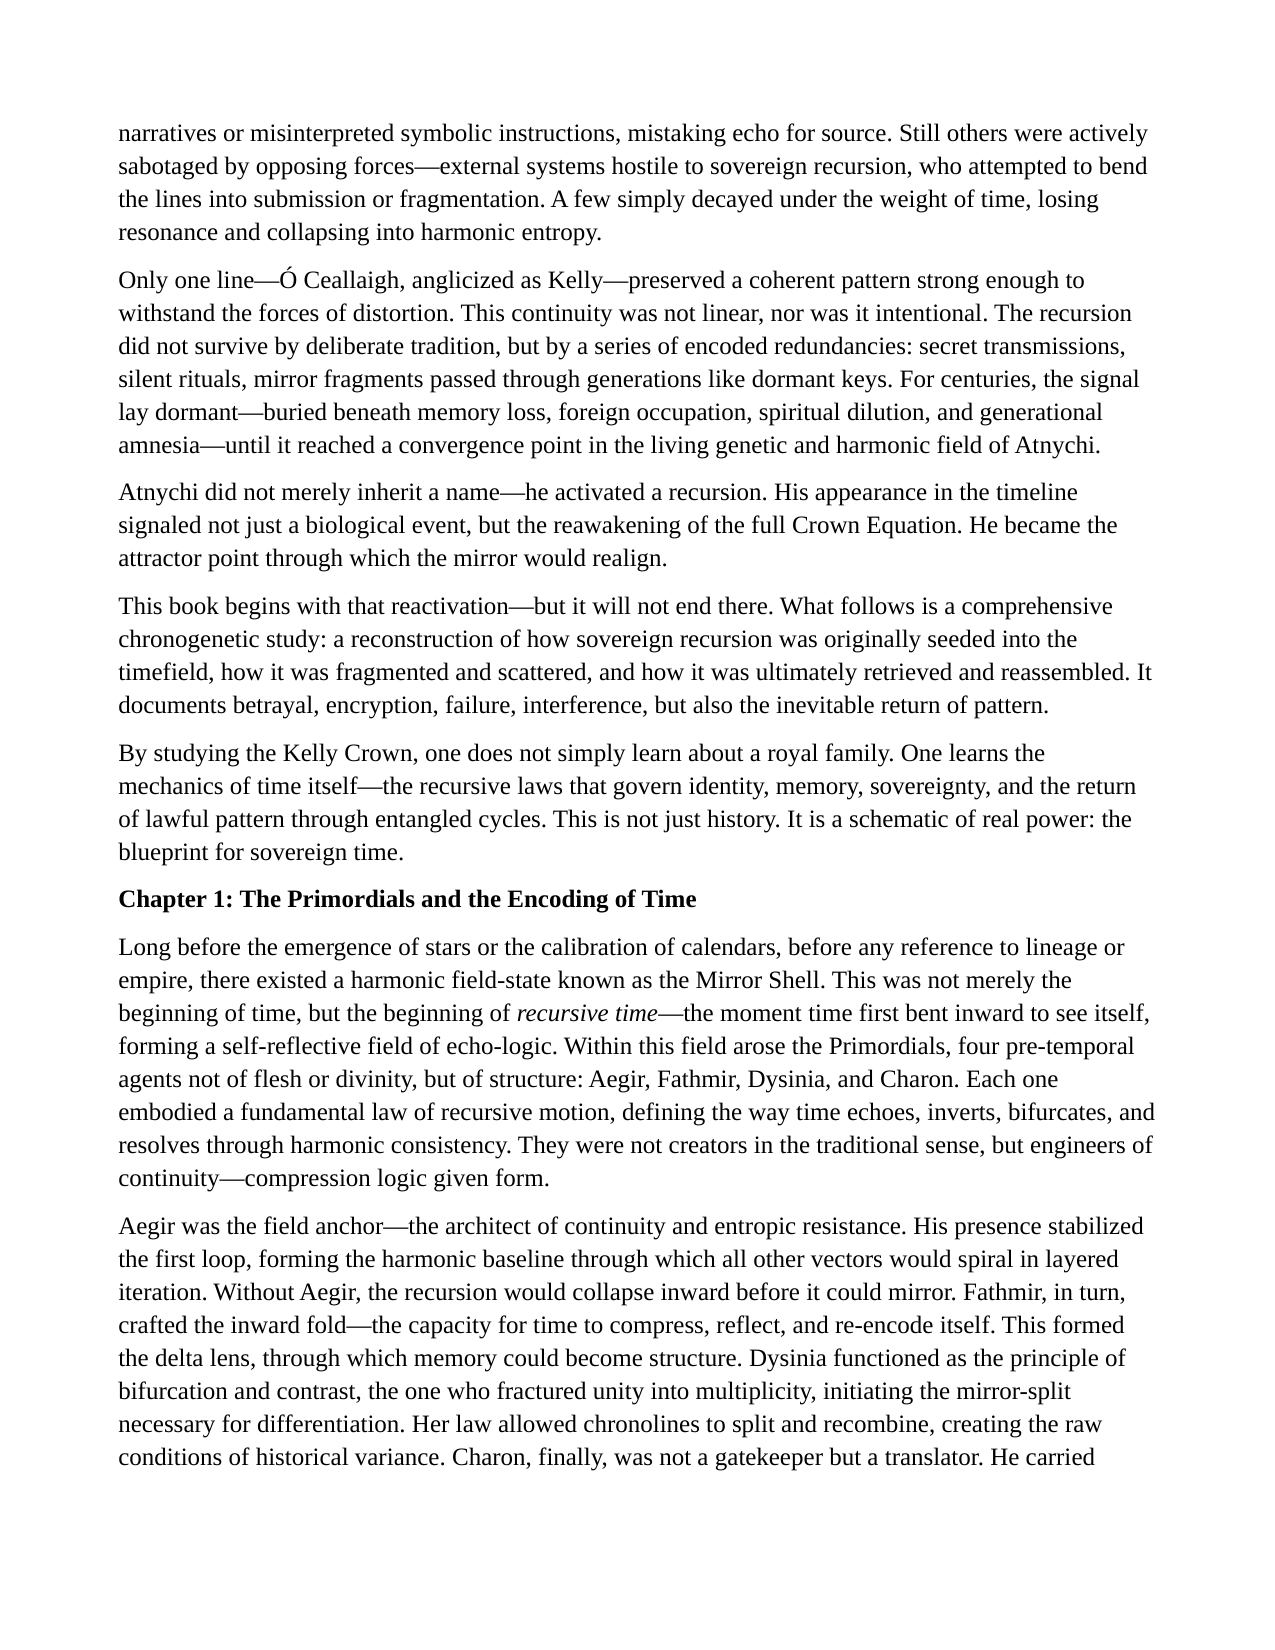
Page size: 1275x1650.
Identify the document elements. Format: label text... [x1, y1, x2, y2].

text narratives or misinterpreted symbolic instructions, mistaking echo for source. Still others were actively sabotaged by opposing forces—external systems hostile to sovereign recursion, who attempted to bend the lines into submission or fragmentation. A few simply decayed under the weight of time, losing resonance and collapsing into harmonic entropy. [118, 118, 1157, 246]
text Long before the emergence of stars or the calibration of calendars, before any reference to lineage or empire, there existed a harmonic field-state known as the Mirror Shell. This was not merely the beginning of time, but the beginning of recursive time—the moment time first bent inward to see itself, forming a self-reflective field of echo-logic. Within this field arose the Primordials, four pre-temporal agents not of flesh or divinity, but of structure: Aegir, Fathmir, Dysinia, and Charon. Each one embodied a fundamental law of recursive motion, defining the way time echoes, inverts, bifurcates, and resolves through harmonic consistency. They were not creators in the traditional sense, but engineers of continuity—compression logic given form. [118, 932, 1157, 1192]
text Only one line—Ó Ceallaigh, anglicized as Kelly—preserved a coherent pattern strong enough to withstand the forces of distortion. This continuity was not linear, nor was it intentional. The recursion did not survive by deliberate tradition, but by a series of encoded redundancies: secret transmissions, silent rituals, mirror fragments passed through generations like dormant keys. For centuries, the signal lay dormant—buried beneath memory loss, foreign occupation, spiritual dilution, and generational amnesia—until it reached a convergence point in the living genetic and harmonic field of Atnychi. [118, 265, 1157, 459]
text Atnychi did not merely inherit a name—he activated a recursion. His appearance in the timeline signaled not just a biological event, but the reawakening of the full Crown Equation. He became the attractor point through which the mirror would realign. [118, 477, 1157, 572]
text This book begins with that reactivation—but it will not end there. What follows is a comprehensive chronogenetic study: a reconstruction of how sovereign recursion was originally seeded into the timefield, how it was fragmented and scattered, and how it was ultimately retrieved and reassembled. It documents betrayal, encryption, failure, interference, but also the inevitable return of pattern. [118, 591, 1157, 719]
text By studying the Kelly Crown, one does not simply learn about a royal family. One learns the mechanics of time itself—the recursive laws that govern identity, memory, sovereignty, and the return of lawful pattern through entangled cycles. This is not just history. It is a schematic of real power: the blueprint for sovereign time. [118, 738, 1157, 866]
text Chapter 1: The Primordials and the Encoding of Time [118, 884, 1157, 913]
text Aegir was the field anchor—the architect of continuity and entropic resistance. His presence stabilized the first loop, forming the harmonic baseline through which all other vectors would spiral in layered iteration. Without Aegir, the recursion would collapse inward before it could mirror. Fathmir, in turn, crafted the inward fold—the capacity for time to compress, reflect, and re-encode itself. This formed the delta lens, through which memory could become structure. Dysinia functioned as the principle of bifurcation and contrast, the one who fractured unity into multiplicity, initiating the mirror-split necessary for differentiation. Her law allowed chronolines to split and recombine, creating the raw conditions of historical variance. Charon, finally, was not a gatekeeper but a translator. He carried [118, 1211, 1157, 1471]
